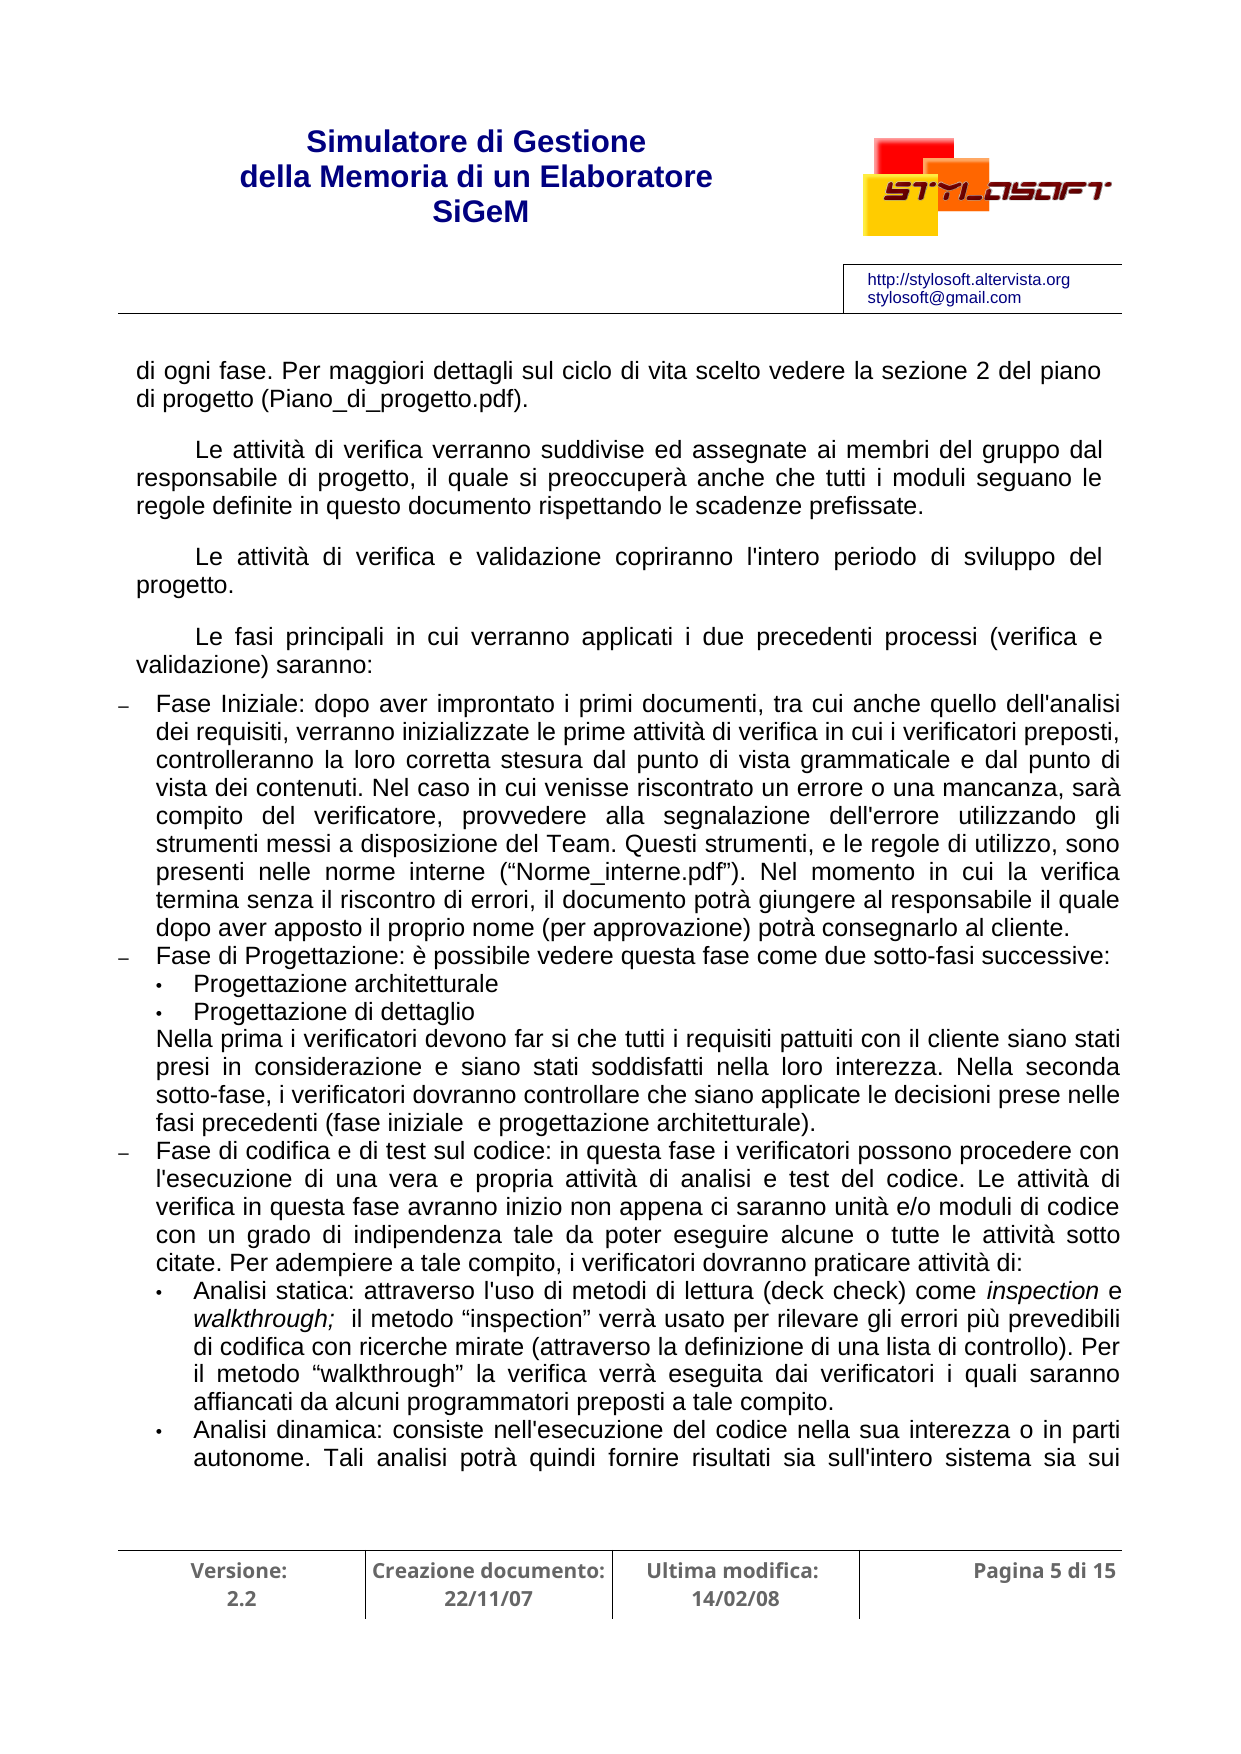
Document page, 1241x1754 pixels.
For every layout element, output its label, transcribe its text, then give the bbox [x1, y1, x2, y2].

list Fase di codifica e di test sul codice: in questa fase i verificatori possono procedere con l'esecuzione di una vera e propria attività di analisi e test del codice. Le attività di verifica in questa fase avranno inizio non appena ci saranno unità e/o moduli di codice con un grado di indipendenza tale da poter eseguire alcune o tutte le attività sotto citate. Per adempiere a tale compito, i verificatori dovranno praticare attività di: [118, 1137, 1122, 1276]
text Le attività di verifica verranno suddivise ed assegnate ai membri del gruppo dal responsabile di progetto, il quale si preoccuperà anche che tutti i moduli seguano le regole definite in questo documento rispettando le scadenze prefissate. [136, 436, 1104, 520]
text Le fasi principali in cui verranno applicati i due precedenti processi (verifica e validazione) saranno: [136, 623, 1104, 678]
list Analisi dinamica: consiste nell'esecuzione del codice nella sua interezza o in parti autonome. Tali analisi potrà quindi fornire risultati sia sull'intero sistema sia sui [156, 1416, 1122, 1472]
picture [848, 123, 1117, 247]
list Nella prima i verificatori devono far si che tutti i requisiti pattuiti con il cliente siano stati presi in considerazione e siano stati soddisfatti nella loro interezza. Nella seconda sotto-fase, i verificatori dovranno controllare che siano applicate le decisioni prese nelle fasi precedenti (fase iniziale e progettazione architetturale). [118, 1025, 1122, 1137]
list Progettazione architetturale [156, 969, 1122, 997]
list Fase di Progettazione: è possibile vedere questa fase come due sotto-fasi successive: [118, 941, 1122, 969]
text di ogni fase. Per maggiori dettagli sul ciclo di vita scelto vedere la sezione 2 del piano di progetto (Piano_di_progetto.pdf). [136, 357, 1104, 412]
text Le attività di verifica e validazione copriranno l'intero periodo di sviluppo del progetto. [136, 543, 1104, 599]
list Progettazione di dettaglio [156, 997, 1122, 1025]
list Fase Iniziale: dopo aver improntato i primi documenti, tra cui anche quello dell'analisi dei requisiti, verranno inizializzate le prime attività di verifica in cui i verificatori preposti, controlleranno la loro corretta stesura dal punto di vista grammaticale e dal punto di vista dei contenuti. Nel caso in cui venisse riscontrato un errore o una mancanza, sarà compito del verificatore, provvedere alla segnalazione dell'errore utilizzando gli strumenti messi a disposizione del Team. Questi strumenti, e le regole di utilizzo, sono presenti nelle norme interne (“Norme_interne.pdf”). Nel momento in cui la verifica termina senza il riscontro di errori, il documento potrà giungere al responsabile il quale dopo aver apposto il proprio nome (per approvazione) potrà consegnarlo al cliente. [118, 690, 1122, 941]
list Analisi statica: attraverso l'uso di metodi di lettura (deck check) come inspection e walkthrough; il metodo “inspection” verrà usato per rilevare gli errori più prevedibili di codifica con ricerche mirate (attraverso la definizione di una lista di controllo). Per il metodo “walkthrough” la verifica verrà eseguita dai verificatori i quali saranno affiancati da alcuni programmatori preposti a tale compito. [156, 1276, 1122, 1416]
